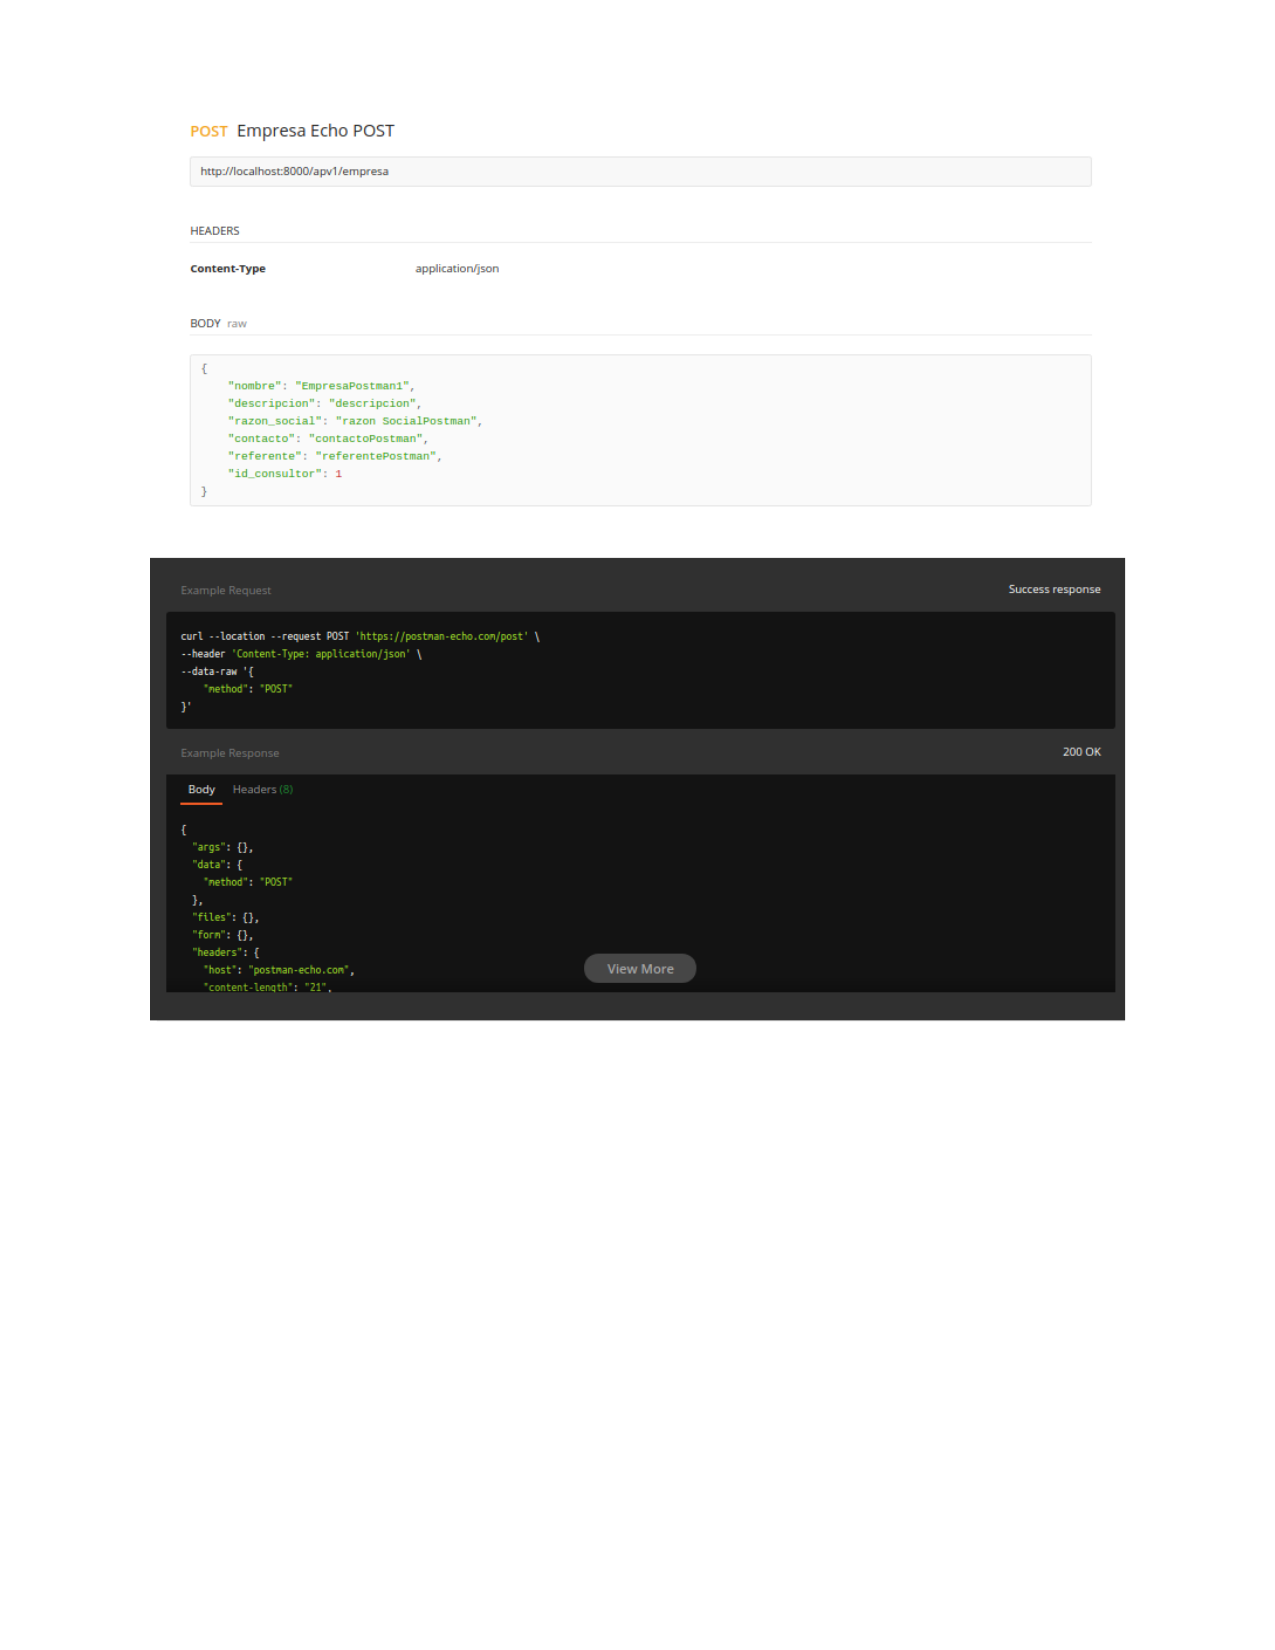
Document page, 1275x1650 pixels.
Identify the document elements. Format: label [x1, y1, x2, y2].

picture [150, 112, 1125, 1038]
